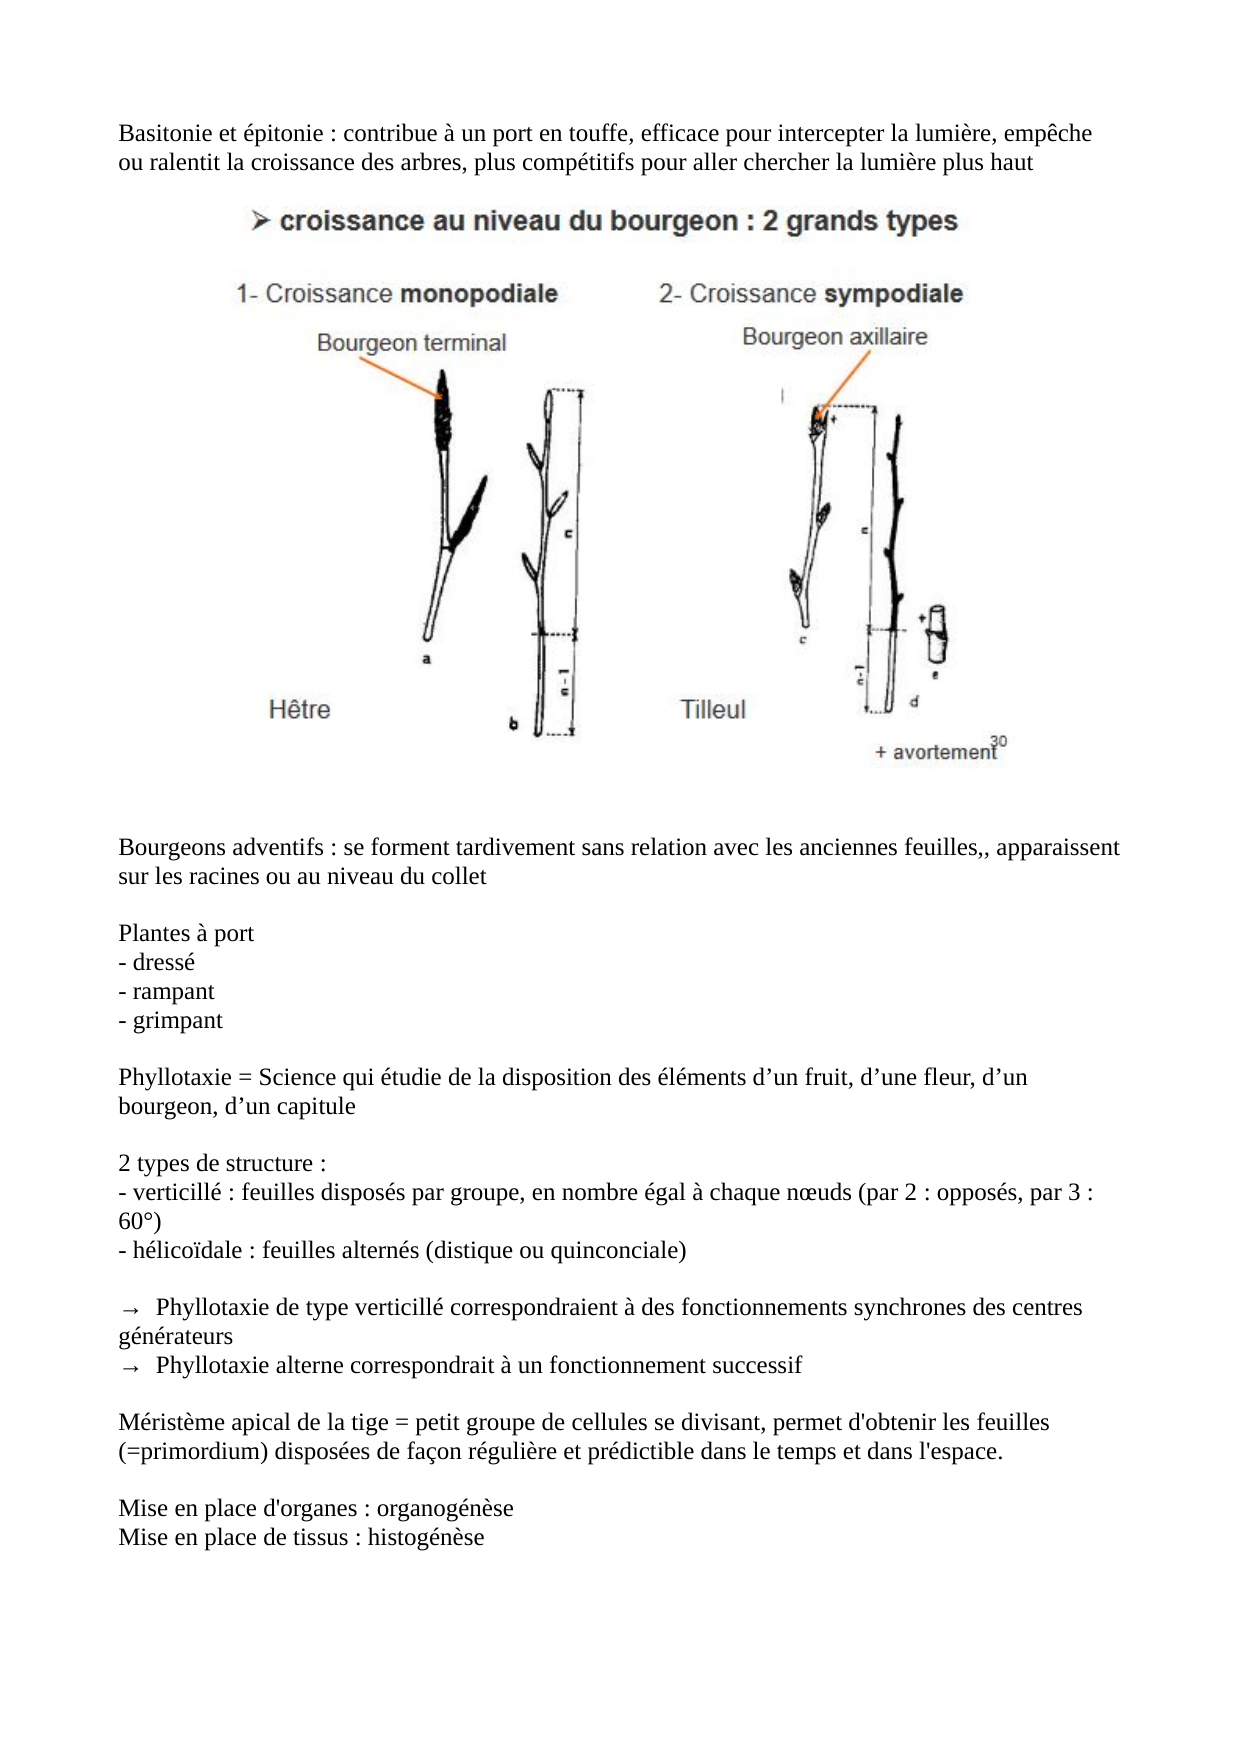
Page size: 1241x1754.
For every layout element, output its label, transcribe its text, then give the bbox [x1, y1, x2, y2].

text - grimpant [118, 1005, 1122, 1033]
text Méristème apical de la tige = petit groupe de cellules se divisant, permet d'obtenir les feuilles (=primordium) disposées de façon régulière et prédictible dans le temps et dans l'espace. [118, 1407, 1122, 1465]
text - verticillé : feuilles disposés par groupe, en nombre égal à chaque nœuds (par 2 : opposés, par 3 : 60°) [118, 1177, 1122, 1235]
text Mise en place de tissus : histogénèse [118, 1522, 1122, 1551]
text 2 types de structure : [118, 1148, 1122, 1177]
text Basitonie et épitonie : contribue à un port en touffe, efficace pour intercepter la lumière, empêche ou ralentit la croissance des arbres, plus compétitifs pour aller chercher la lumière plus haut [118, 118, 1122, 176]
picture [222, 204, 1018, 775]
text - rampant [118, 976, 1122, 1005]
text Mise en place d'organes : organogénèse [118, 1493, 1122, 1522]
text → Phyllotaxie alterne correspondrait à un fonctionnement successif [118, 1350, 1122, 1378]
text → Phyllotaxie de type verticillé correspondraient à des fonctionnements synchrones des centres générateurs [118, 1292, 1122, 1350]
text - dressé [118, 947, 1122, 976]
text Bourgeons adventifs : se forment tardivement sans relation avec les anciennes feuilles,, apparaissent sur les racines ou au niveau du collet [118, 832, 1122, 890]
text Phyllotaxie = Science qui étudie de la disposition des éléments d’un fruit, d’une fleur, d’un bourgeon, d’un capitule [118, 1062, 1122, 1120]
text Plantes à port [118, 918, 1122, 947]
text - hélicoïdale : feuilles alternés (distique ou quinconciale) [118, 1235, 1122, 1263]
